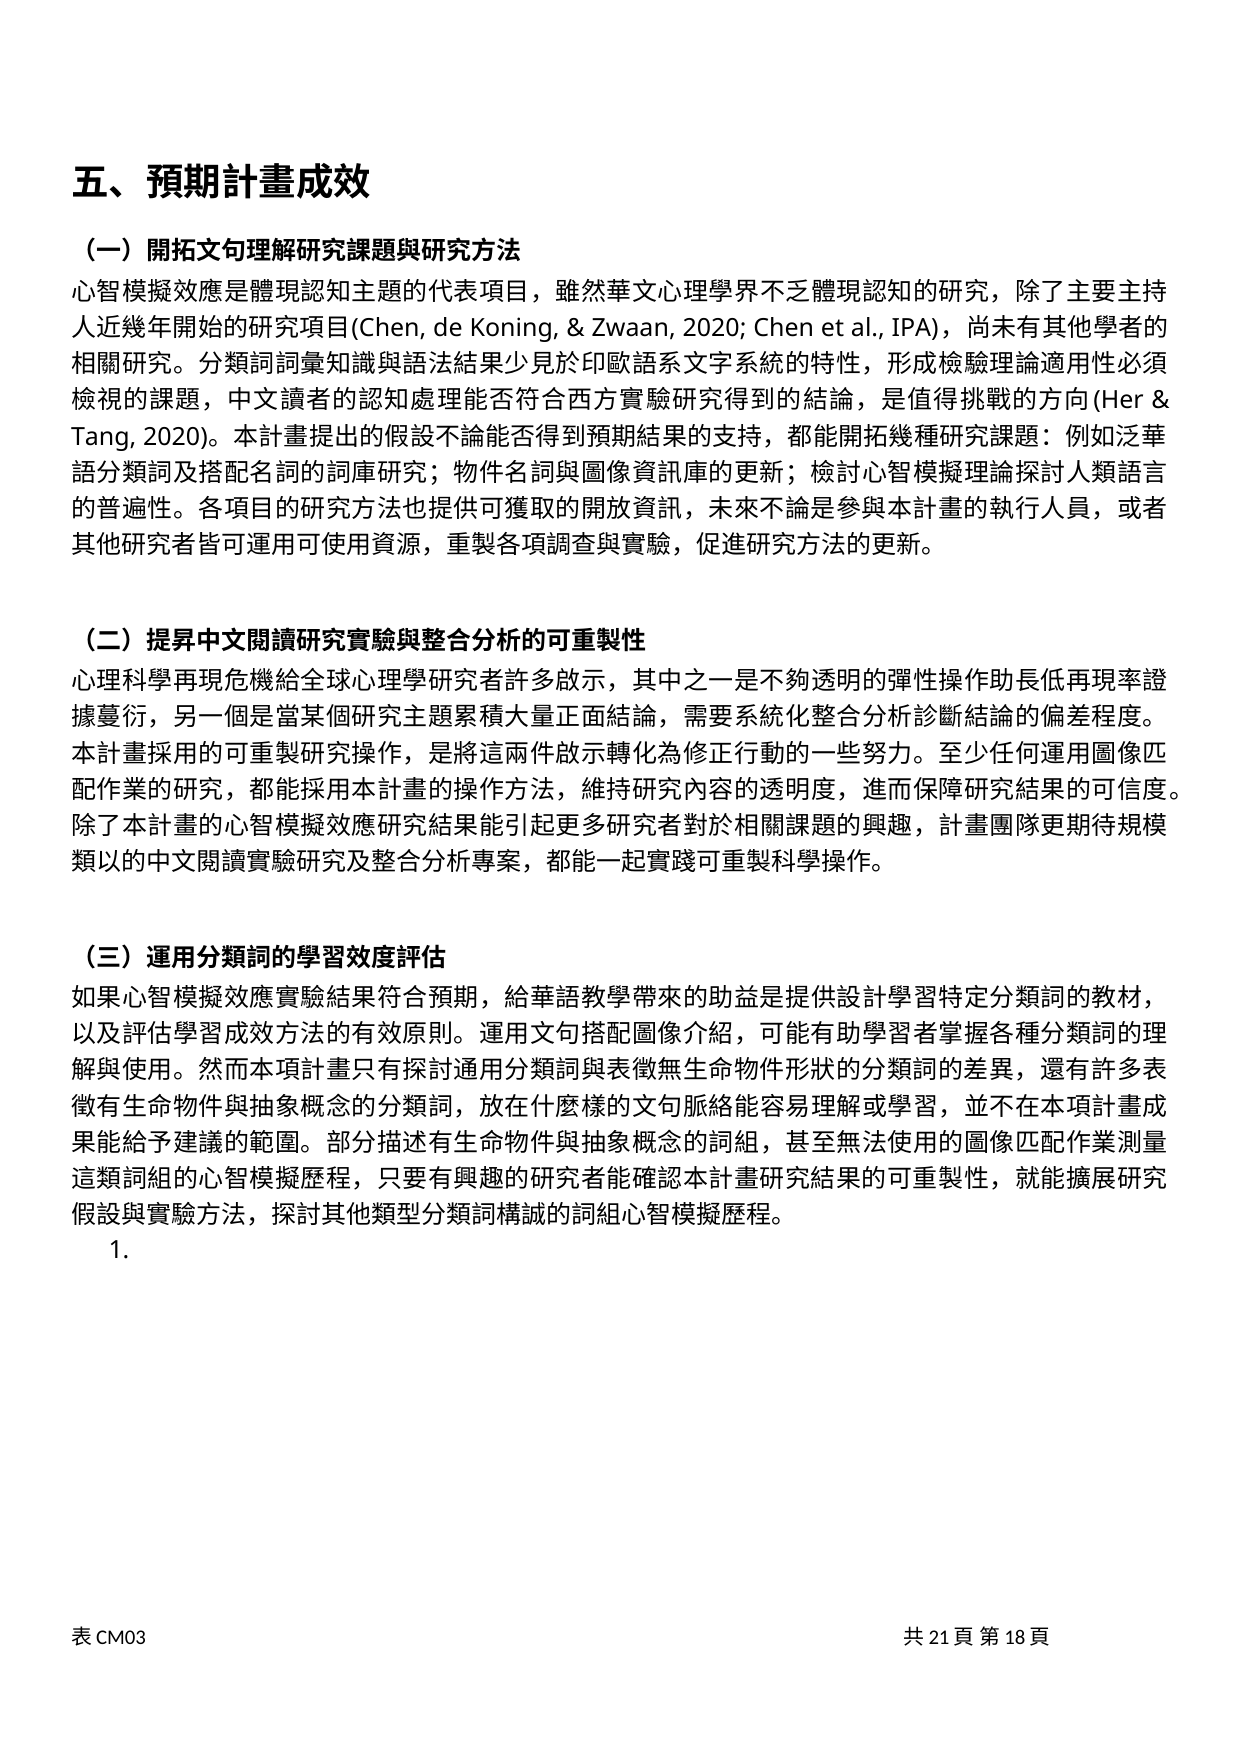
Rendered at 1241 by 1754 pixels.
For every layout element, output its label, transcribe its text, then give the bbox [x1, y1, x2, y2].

text 心理科學再現危機給全球心理學研究者許多啟示，其中之一是不夠透明的彈性操作助長低再現率證據蔓衍，另一個是當某個研究主題累積大量正面結論，需要系統化整合分析診斷結論的偏差程度。本計畫採用的可重製研究操作，是將這兩件啟示轉化為修正行動的一些努力。至少任何運用圖像匹配作業的研究，都能採用本計畫的操作方法，維持研究內容的透明度，進而保障研究結果的可信度。除了本計畫的心智模擬效應研究結果能引起更多研究者對於相關課題的興趣，計畫團隊更期待規模類以的中文閱讀實驗研究及整合分析專案，都能一起實踐可重製科學操作。 [71, 661, 1169, 878]
subtitle （二）提昇中文閱讀研究實驗與整合分析的可重製性 [71, 620, 1169, 656]
subtitle （一）開拓文句理解研究課題與研究方法 [71, 231, 1169, 267]
subtitle 五、預期計畫成效 [71, 151, 1169, 206]
subtitle （三）運用分類詞的學習效度評估 [71, 937, 1169, 973]
text 如果心智模擬效應實驗結果符合預期，給華語教學帶來的助益是提供設計學習特定分類詞的教材，以及評估學習成效方法的有效原則。運用文句搭配圖像介紹，可能有助學習者掌握各種分類詞的理解與使用。然而本項計畫只有探討通用分類詞與表徵無生命物件形狀的分類詞的差異，還有許多表徵有生命物件與抽象概念的分類詞，放在什麼樣的文句脈絡能容易理解或學習，並不在本項計畫成果能給予建議的範圍。部分描述有生命物件與抽象概念的詞組，甚至無法使用的圖像匹配作業測量這類詞組的心智模擬歷程，只要有興趣的研究者能確認本計畫研究結果的可重製性，就能擴展研究假設與實驗方法，探討其他類型分類詞構誠的詞組心智模擬歷程。 [71, 977, 1169, 1231]
text 心智模擬效應是體現認知主題的代表項目，雖然華文心理學界不乏體現認知的研究，除了主要主持人近幾年開始的研究項目(Chen, de Koning, & Zwaan, 2020; Chen et al., IPA)，尚未有其他學者的相關研究。分類詞詞彙知識與語法結果少見於印歐語系文字系統的特性，形成檢驗理論適用性必須檢視的課題，中文讀者的認知處理能否符合西方實驗研究得到的結論，是值得挑戰的方向(Her & Tang, 2020)。本計畫提出的假設不論能否得到預期結果的支持，都能開拓幾種研究課題：例如泛華語分類詞及搭配名詞的詞庫研究；物件名詞與圖像資訊庫的更新；檢討心智模擬理論探討人類語言的普遍性。各項目的研究方法也提供可獲取的開放資訊，未來不論是參與本計畫的執行人員，或者其他研究者皆可運用可使用資源，重製各項調查與實驗，促進研究方法的更新。 [71, 271, 1169, 561]
